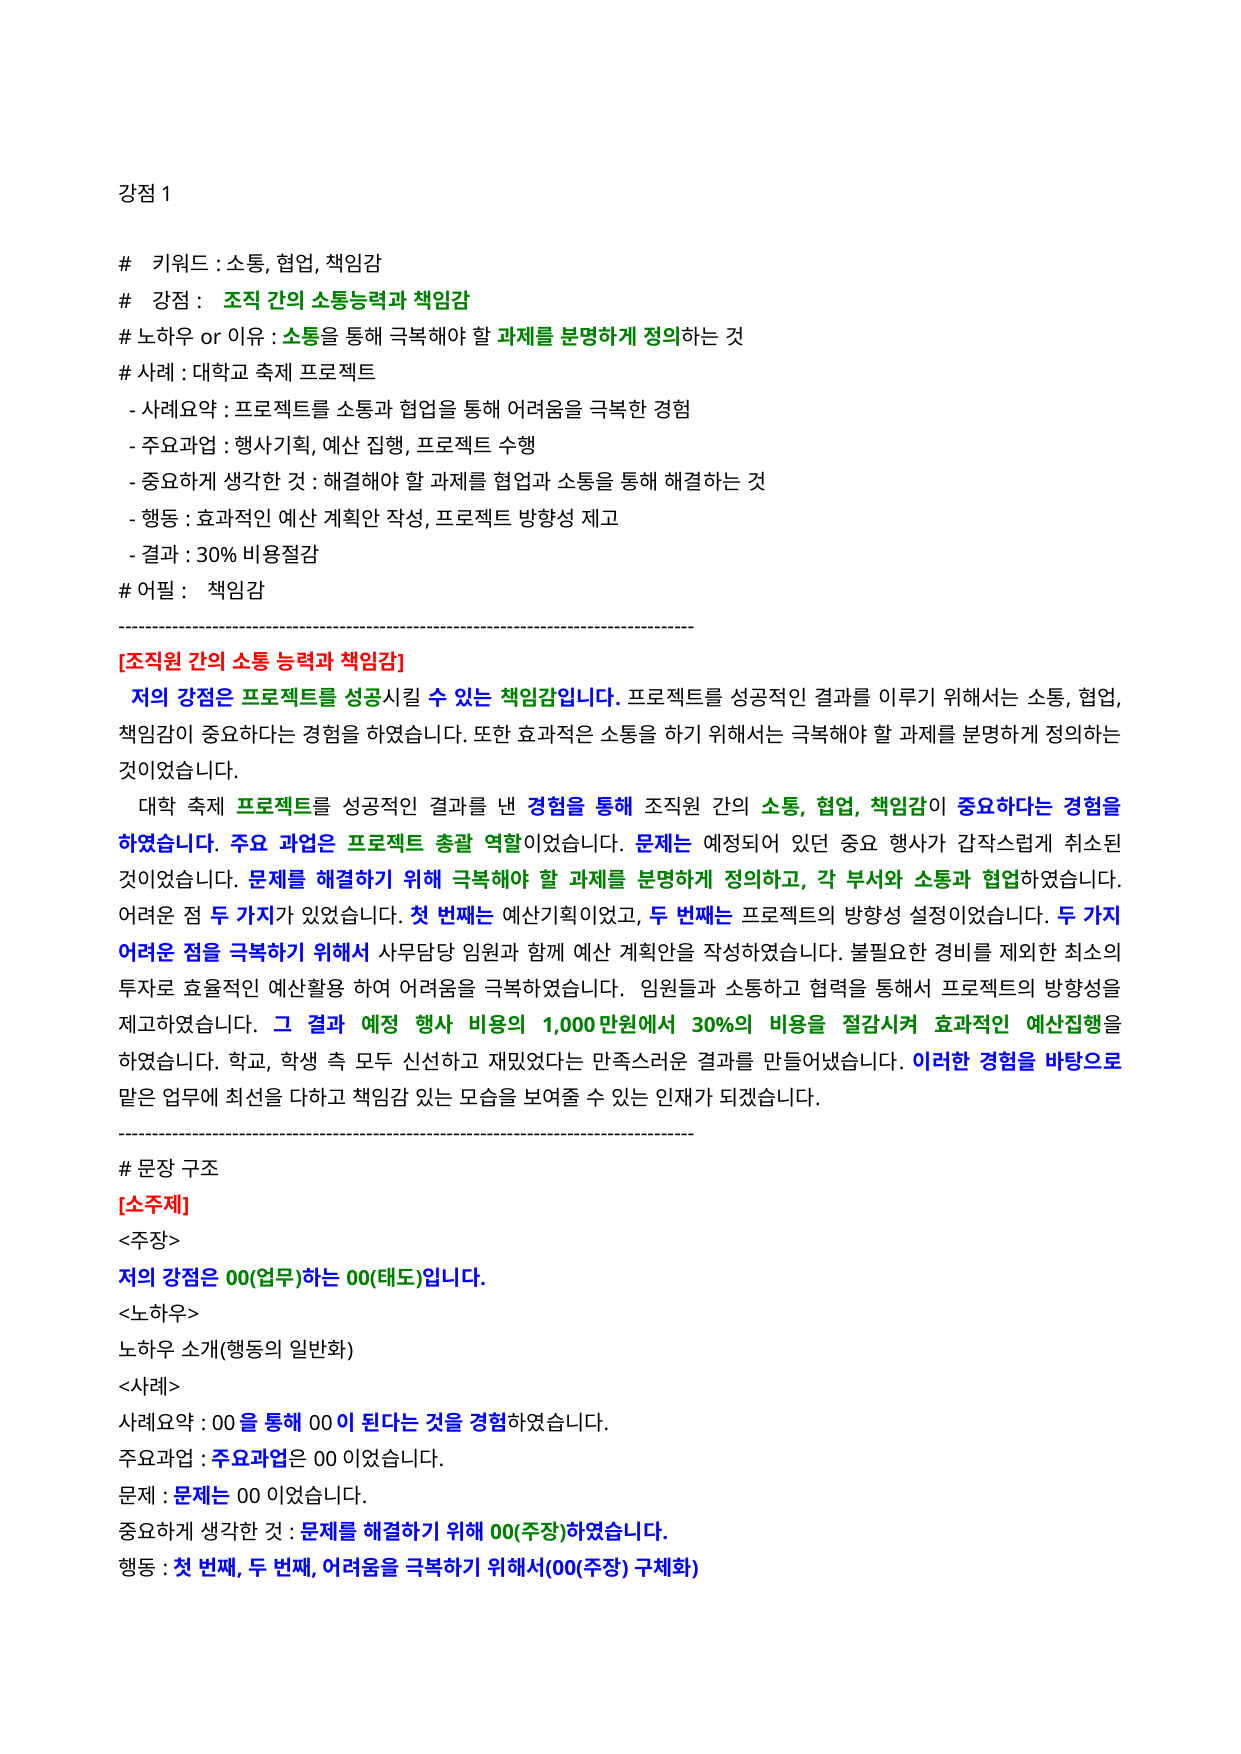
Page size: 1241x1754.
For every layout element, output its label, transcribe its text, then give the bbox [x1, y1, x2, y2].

text [소주제] [118, 1188, 1122, 1218]
text # 문장 구조 [118, 1152, 1122, 1182]
text -------------------------------------------------------------------------------------- [118, 611, 1122, 639]
text - 결과 : 30% 비용절감 [118, 538, 1122, 569]
text 노하우 소개(행동의 일반화) [118, 1333, 1122, 1364]
text 저의 강점은 프로젝트를 성공시킬 수 있는 책임감입니다. 프로젝트를 성공적인 결과를 이루기 위해서는 소통, 협업, 책임감이 중요하다는 경험을 하였습니다. 또한 효과적은 소통을 하기 위해서는 극복해야 할 과제를 분명하게 정의하는 것이었습니다. [118, 681, 1122, 784]
text - 행동 : 효과적인 예산 계획안 작성, 프로젝트 방향성 제고 [118, 502, 1122, 532]
text 중요하게 생각한 것 : 문제를 해결하기 위해 00(주장)하였습니다. [118, 1515, 1122, 1546]
text - 중요하게 생각한 것 : 해결해야 할 과제를 협업과 소통을 통해 해결하는 것 [118, 466, 1122, 496]
text 사례요약 : 00을 통해 00이 된다는 것을 경험하였습니다. [118, 1406, 1122, 1437]
text -------------------------------------------------------------------------------------- [118, 1118, 1122, 1146]
text # 키워드 : 소통, 협업, 책임감 [118, 247, 1122, 278]
text # 강점 : 조직 간의 소통능력과 책임감 [118, 284, 1122, 314]
text # 노하우 or 이유 : 소통을 통해 극복해야 할 과제를 분명하게 정의하는 것 [118, 320, 1122, 351]
text - 사례요약 : 프로젝트를 소통과 협업을 통해 어려움을 극복한 경험 [118, 393, 1122, 423]
text 주요과업 : 주요과업은 00 이었습니다. [118, 1443, 1122, 1473]
text [조직원 간의 소통 능력과 책임감] [118, 645, 1122, 675]
text 대학 축제 프로젝트를 성공적인 결과를 낸 경험을 통해 조직원 간의 소통, 협업, 책임감이 중요하다는 경험을 하였습니다. 주요 과업은 프로젝트 총괄 역할이었습니다. 문제는 예정되어 있던 중요 행사가 갑작스럽게 취소된 것이었습니다. 문제를 해결하기 위해 극복해야 할 과제를 분명하게 정의하고, 각 부서와 소통과 협업하였습니다. 어려운 점 두 가지가 있었습니다. 첫 번째는 예산기획이었고, 두 번째는 프로젝트의 방향성 설정이었습니다. 두 가지 어려운 점을 극복하기 위해서 사무담당 임원과 함께 예산 계획안을 작성하였습니다. 불필요한 경비를 제외한 최소의 투자로 효율적인 예산활용 하여 어려움을 극복하였습니다. 임원들과 소통하고 협력을 통해서 프로젝트의 방향성을 제고하였습니다. 그 결과 예정 행사 비용의 1,000만원에서 30%의 비용을 절감시켜 효과적인 예산집행을 하였습니다. 학교, 학생 측 모두 신선하고 재밌었다는 만족스러운 결과를 만들어냈습니다. 이러한 경험을 바탕으로 맡은 업무에 최선을 다하고 책임감 있는 모습을 보여줄 수 있는 인재가 되겠습니다. [118, 791, 1122, 1112]
text 저의 강점은 00(업무)하는 00(태도)입니다. [118, 1261, 1122, 1291]
text - 주요과업 : 행사기획, 예산 집행, 프로젝트 수행 [118, 429, 1122, 459]
text <사례> [118, 1370, 1122, 1400]
text <노하우> [118, 1297, 1122, 1327]
text 문제 : 문제는 00 이었습니다. [118, 1479, 1122, 1509]
text # 어필 : 책임감 [118, 575, 1122, 605]
text 강점1 [118, 177, 1122, 207]
text <주장> [118, 1224, 1122, 1255]
text 행동 : 첫 번째, 두 번째, 어려움을 극복하기 위해서(00(주장) 구체화) [118, 1552, 1122, 1582]
text # 사례 : 대학교 축제 프로젝트 [118, 357, 1122, 387]
